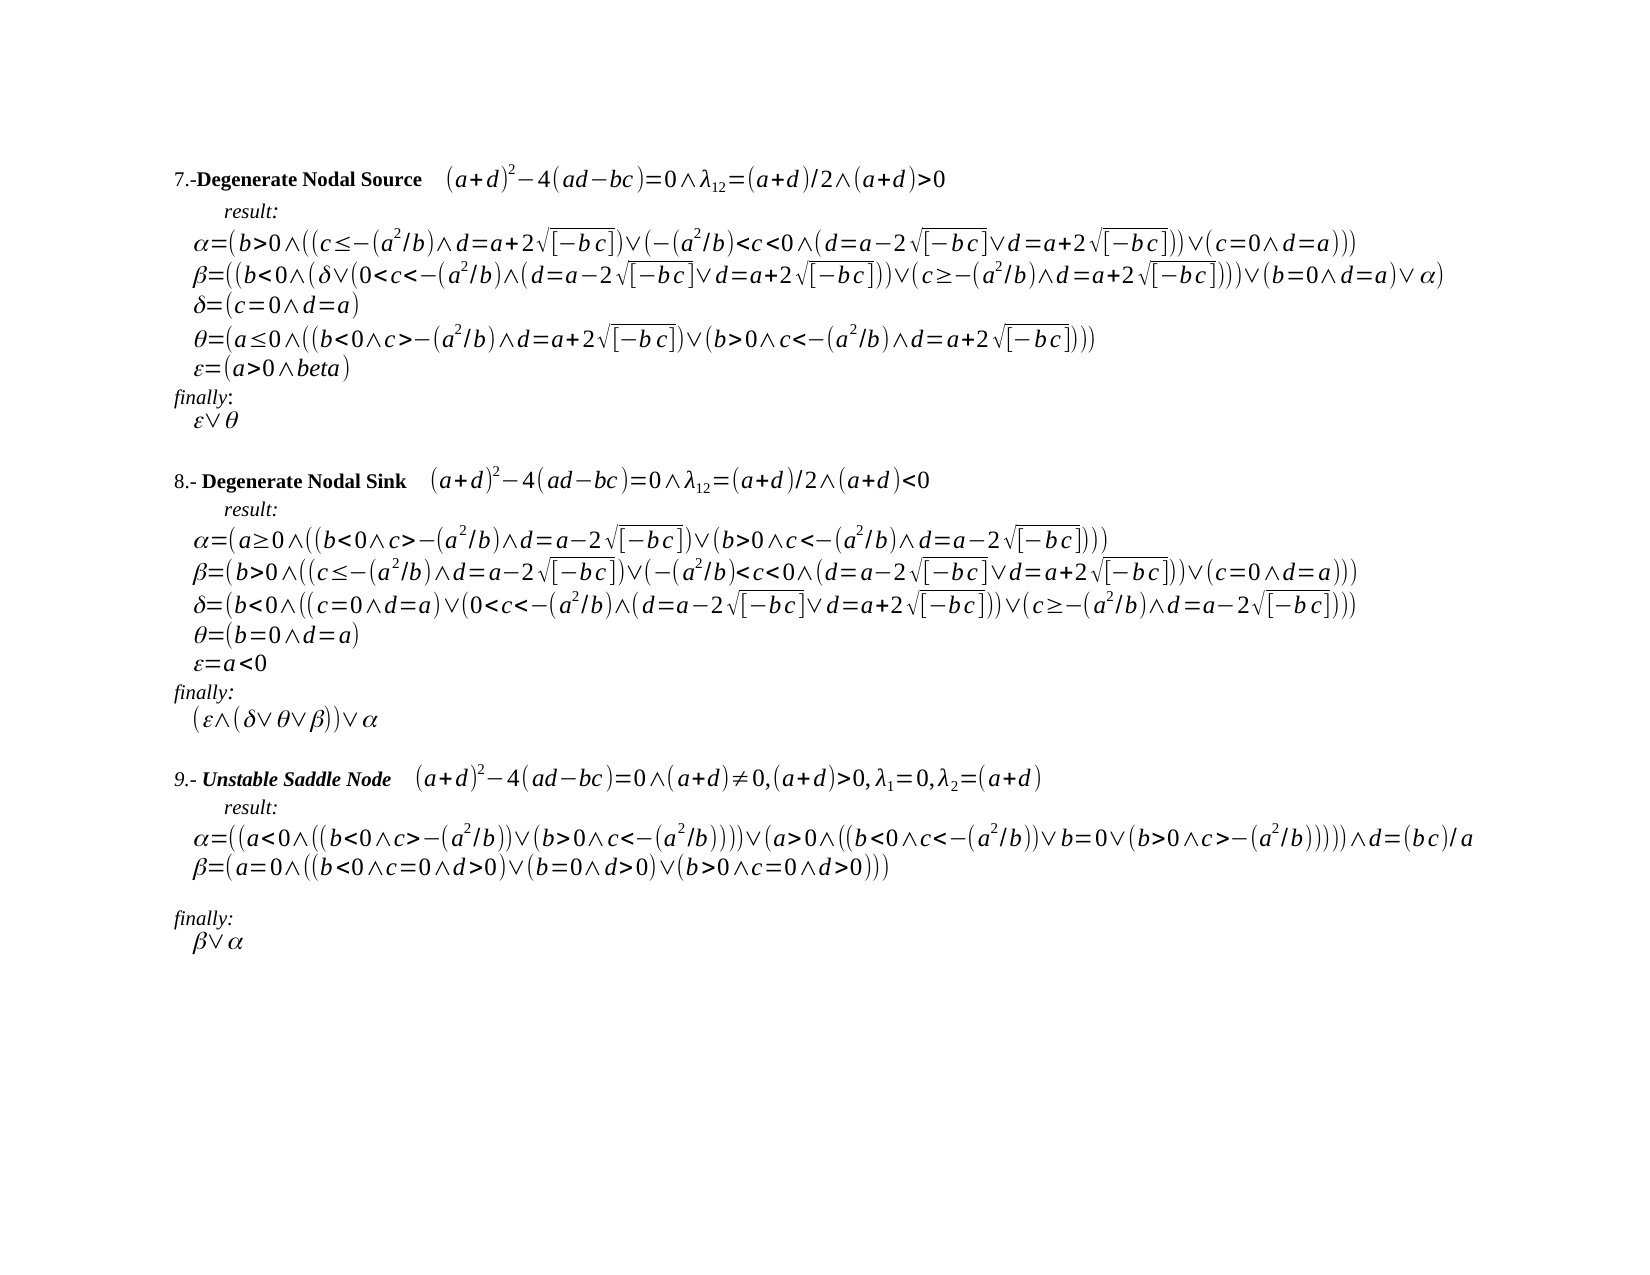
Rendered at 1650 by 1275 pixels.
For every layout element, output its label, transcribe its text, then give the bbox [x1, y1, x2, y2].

text finally: [174, 678, 1486, 704]
text result: [174, 795, 1486, 819]
text 9.- Unstable Saddle Node [174, 760, 1486, 795]
text 7.-Degenerate Nodal Source [174, 161, 1486, 196]
text 8.- Degenerate Nodal Sink [174, 462, 1486, 497]
text result: [174, 497, 1486, 521]
text finally: [174, 906, 1486, 930]
text result: [174, 197, 1486, 223]
text finally: [174, 383, 1486, 410]
